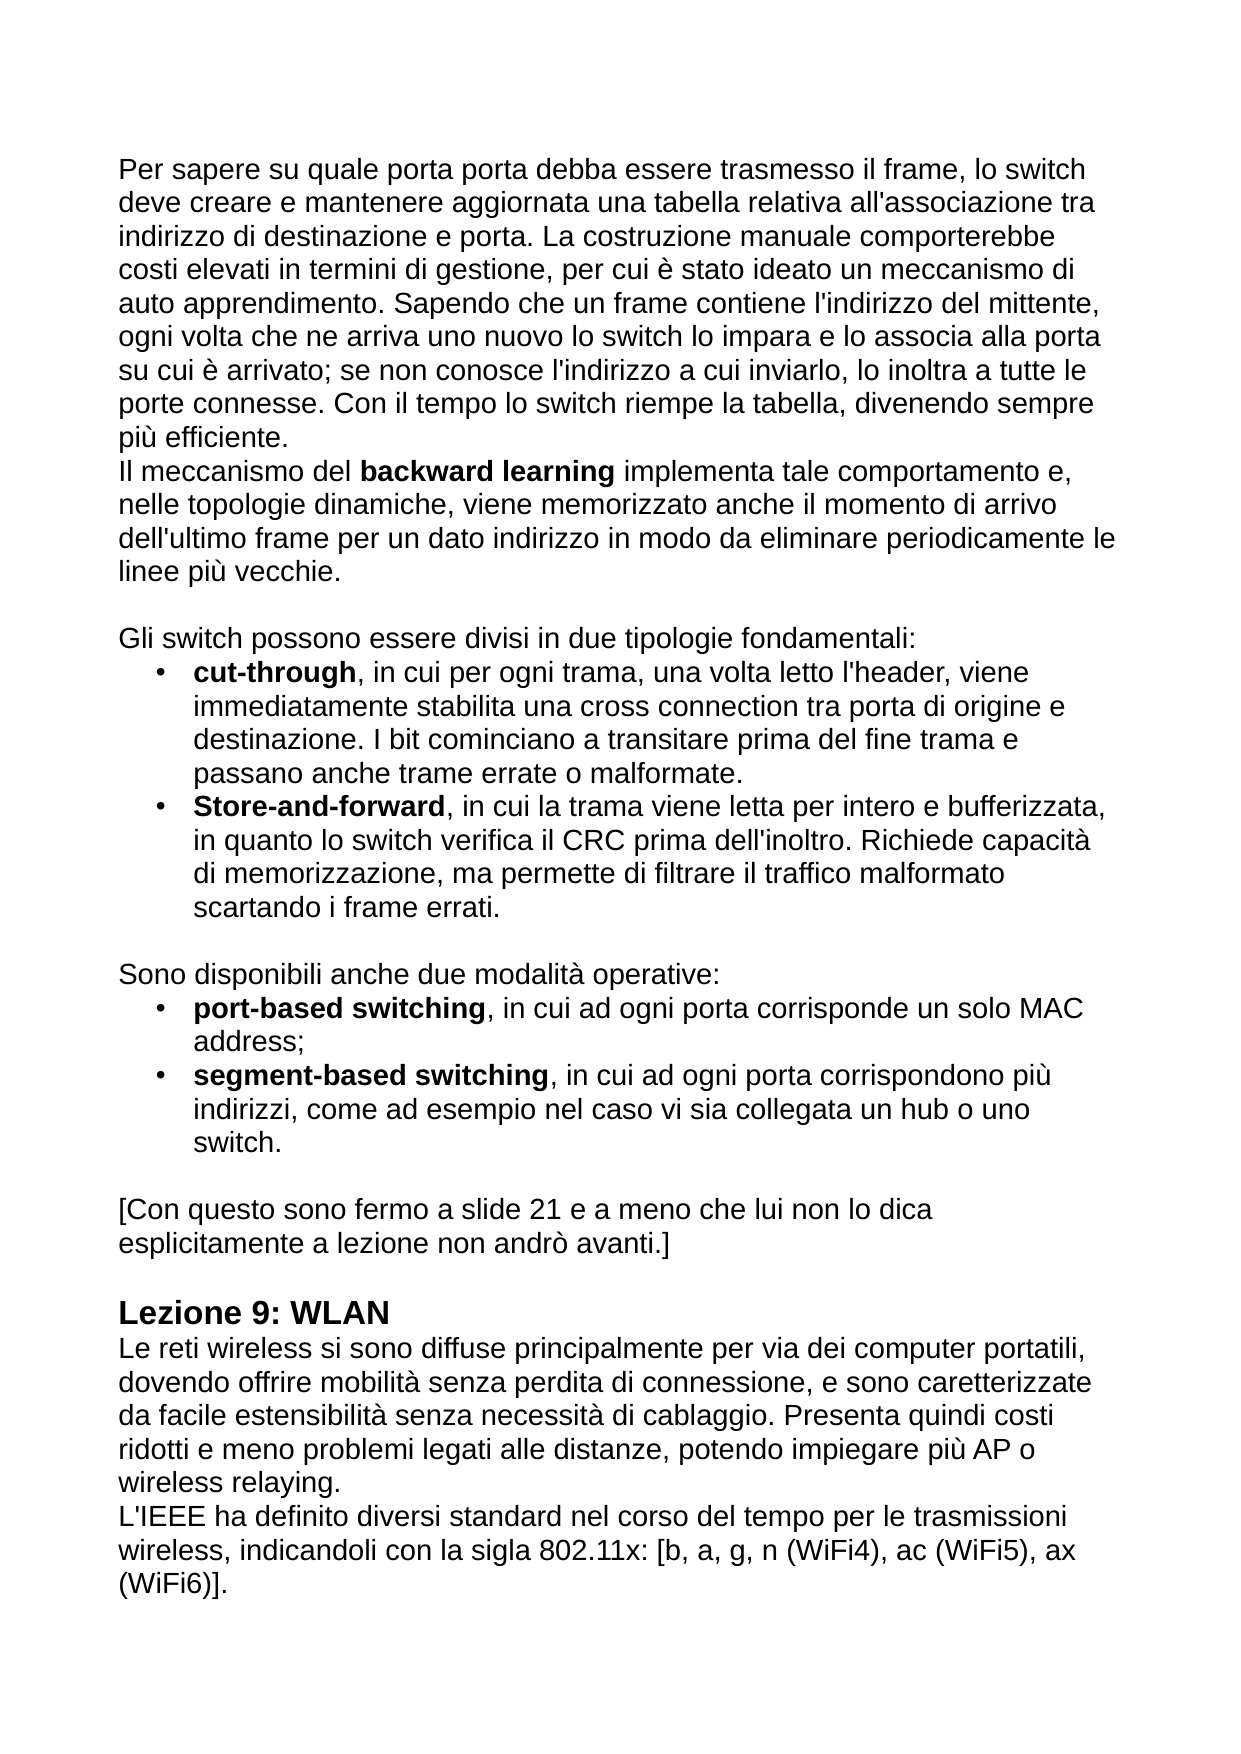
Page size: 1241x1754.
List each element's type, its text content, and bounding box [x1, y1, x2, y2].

text Sono disponibili anche due modalità operative: [118, 957, 1122, 991]
text L'IEEE ha definito diversi standard nel corso del tempo per le trasmissioni wireless, indicandoli con la sigla 802.11x: [b, a, g, n (WiFi4), ac (WiFi5), ax (WiFi6)]. [118, 1499, 1122, 1600]
list cut-through, in cui per ogni trama, una volta letto l'header, viene immediatamente stabilita una cross connection tra porta di origine e destinazione. I bit cominciano a transitare prima del fine trama e passano anche trame errate o malformate. [156, 655, 1122, 789]
list port-based switching, in cui ad ogni porta corrisponde un solo MAC address; [156, 991, 1122, 1058]
text Per sapere su quale porta porta debba essere trasmesso il frame, lo switch deve creare e mantenere aggiornata una tabella relativa all'associazione tra indirizzo di destinazione e porta. La costruzione manuale comporterebbe costi elevati in termini di gestione, per cui è stato ideato un meccanismo di auto apprendimento. Sapendo che un frame contiene l'indirizzo del mittente, ogni volta che ne arriva uno nuovo lo switch lo impara e lo associa alla porta su cui è arrivato; se non conosce l'indirizzo a cui inviarlo, lo inoltra a tutte le porte connesse. Con il tempo lo switch riempe la tabella, divenendo sempre più efficiente. [118, 152, 1122, 453]
text Lezione 9: WLAN [118, 1293, 1122, 1331]
list segment-based switching, in cui ad ogni porta corrispondono più indirizzi, come ad esempio nel caso vi sia collegata un hub o uno switch. [156, 1058, 1122, 1159]
text Il meccanismo del backward learning implementa tale comportamento e, nelle topologie dinamiche, viene memorizzato anche il momento di arrivo dell'ultimo frame per un dato indirizzo in modo da eliminare periodicamente le linee più vecchie. [118, 453, 1122, 588]
text Le reti wireless si sono diffuse principalmente per via dei computer portatili, dovendo offrire mobilità senza perdita di connessione, e sono caretterizzate da facile estensibilità senza necessità di cablaggio. Presenta quindi costi ridotti e meno problemi legati alle distanze, potendo impiegare più AP o wireless relaying. [118, 1331, 1122, 1499]
list Store-and-forward, in cui la trama viene letta per intero e bufferizzata, in quanto lo switch verifica il CRC prima dell'inoltro. Richiede capacità di memorizzazione, ma permette di filtrare il traffico malformato scartando i frame errati. [156, 789, 1122, 923]
text [Con questo sono fermo a slide 21 e a meno che lui non lo dica esplicitamente a lezione non andrò avanti.] [118, 1192, 1122, 1259]
text Gli switch possono essere divisi in due tipologie fondamentali: [118, 621, 1122, 655]
